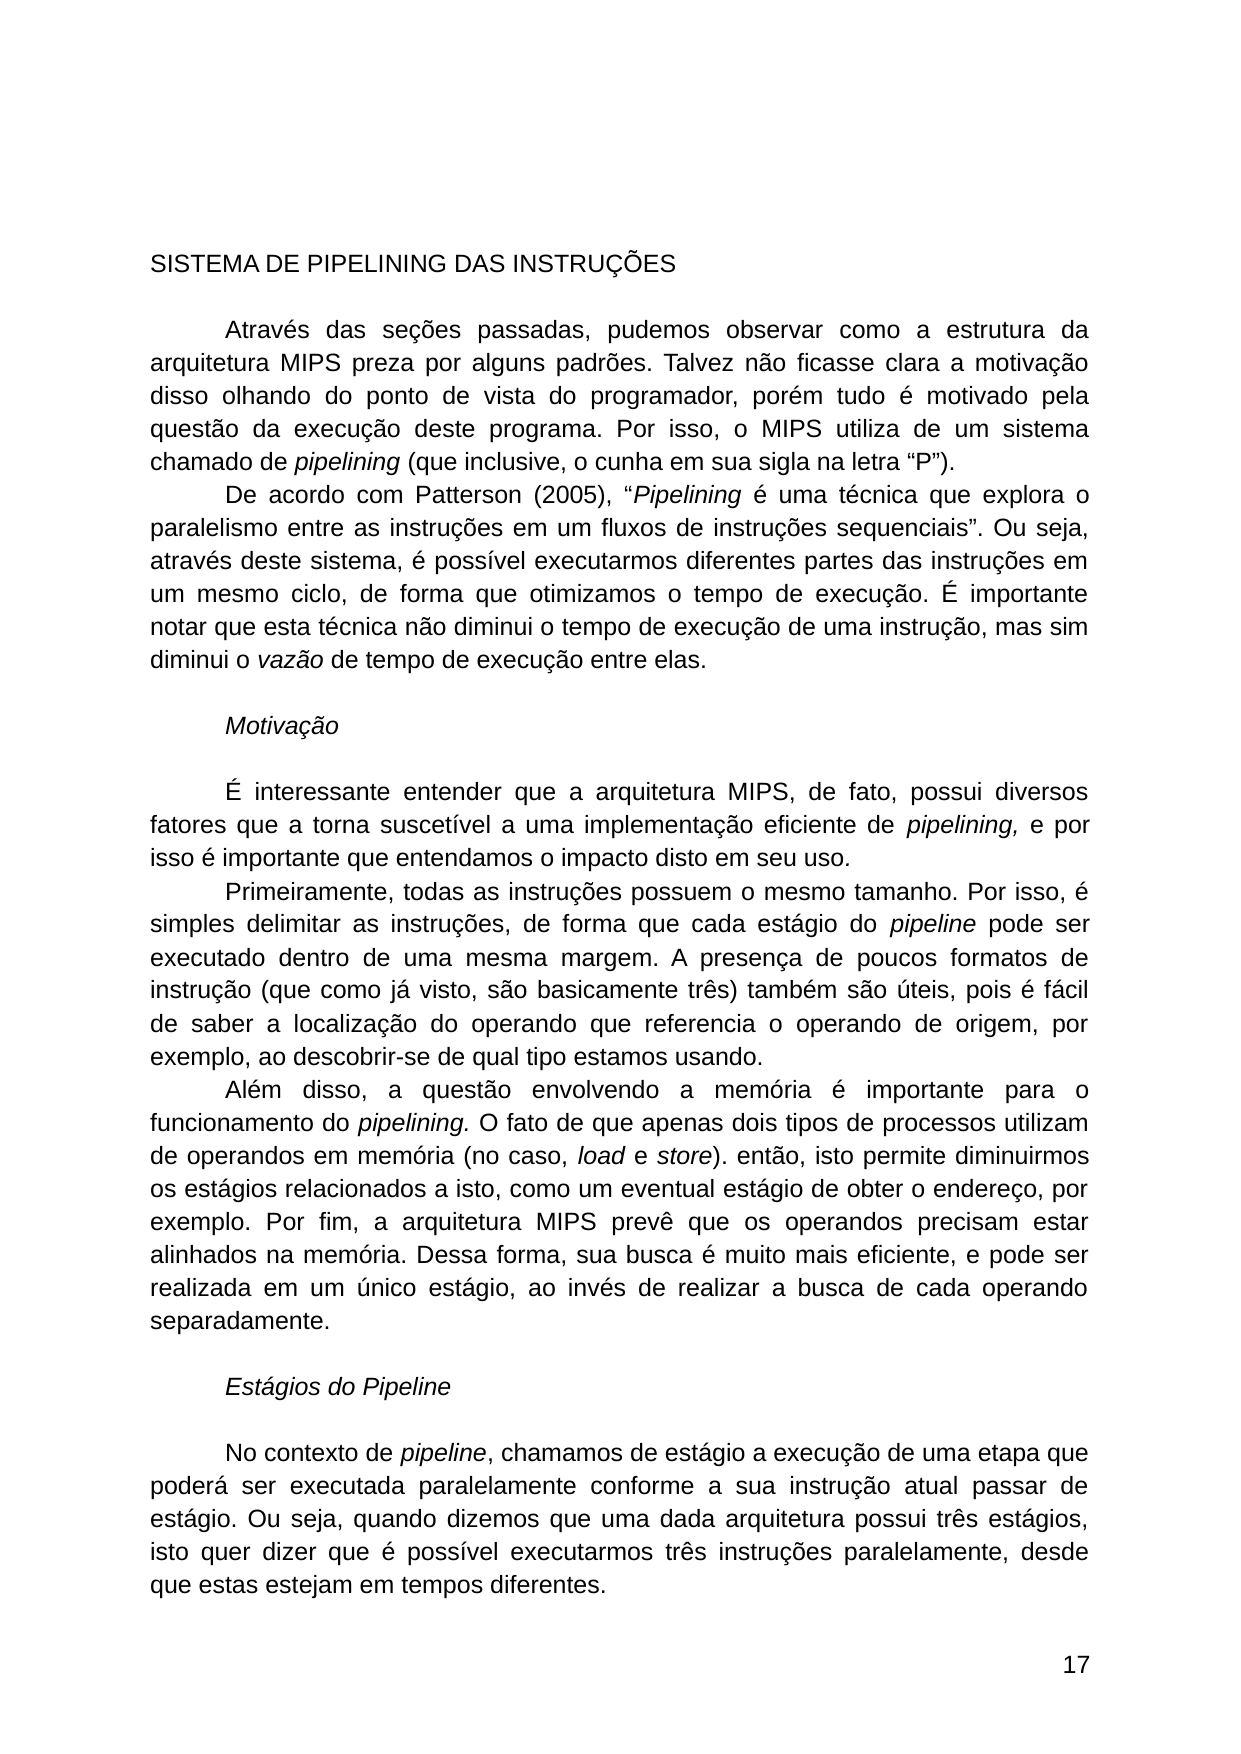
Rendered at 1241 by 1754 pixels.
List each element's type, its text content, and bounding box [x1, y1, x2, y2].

text Através das seções passadas, pudemos observar como a estrutura da arquitetura MIPS preza por alguns padrões. Talvez não ficasse clara a motivação disso olhando do ponto de vista do programador, porém tudo é motivado pela questão da execução deste programa. Por isso, o MIPS utiliza de um sistema chamado de pipelining (que inclusive, o cunha em sua sigla na letra “P”). [150, 315, 1090, 476]
text Além disso, a questão envolvendo a memória é importante para o funcionamento do pipelining. O fato de que apenas dois tipos de processos utilizam de operandos em memória (no caso, load e store). então, isto permite diminuirmos os estágios relacionados a isto, como um eventual estágio de obter o endereço, por exemplo. Por fim, a arquitetura MIPS prevê que os operandos precisam estar alinhados na memória. Dessa forma, sua busca é muito mais eficiente, e pode ser realizada em um único estágio, ao invés de realizar a busca de cada operando separadamente. [150, 1074, 1090, 1334]
text Primeiramente, todas as instruções possuem o mesmo tamanho. Por isso, é simples delimitar as instruções, de forma que cada estágio do pipeline pode ser executado dentro de uma mesma margem. A presença de poucos formatos de instrução (que como já visto, são basicamente três) também são úteis, pois é fácil de saber a localização do operando que referencia o operando de origem, por exemplo, ao descobrir-se de qual tipo estamos usando. [150, 876, 1090, 1070]
subtitle SISTEMA DE PIPELINING DAS INSTRUÇÕES [150, 249, 1090, 278]
text No contexto de pipeline, chamamos de estágio a execução de uma etapa que poderá ser executada paralelamente conforme a sua instrução atual passar de estágio. Ou seja, quando dizemos que uma dada arquitetura possui três estágios, isto quer dizer que é possível executarmos três instruções paralelamente, desde que estas estejam em tempos diferentes. [150, 1438, 1090, 1599]
subtitle Motivação [150, 711, 1090, 740]
text É interessante entender que a arquitetura MIPS, de fato, possui diversos fatores que a torna suscetível a uma implementação eficiente de pipelining, e por isso é importante que entendamos o impacto disto em seu uso. [150, 777, 1090, 872]
subtitle Estágios do Pipeline [150, 1372, 1090, 1401]
text De acordo com Patterson (2005), “Pipelining é uma técnica que explora o paralelismo entre as instruções em um fluxos de instruções sequenciais”. Ou seja, através deste sistema, é possível executarmos diferentes partes das instruções em um mesmo ciclo, de forma que otimizamos o tempo de execução. É importante notar que esta técnica não diminui o tempo de execução de uma instrução, mas sim diminui o vazão de tempo de execução entre elas. [150, 480, 1090, 674]
